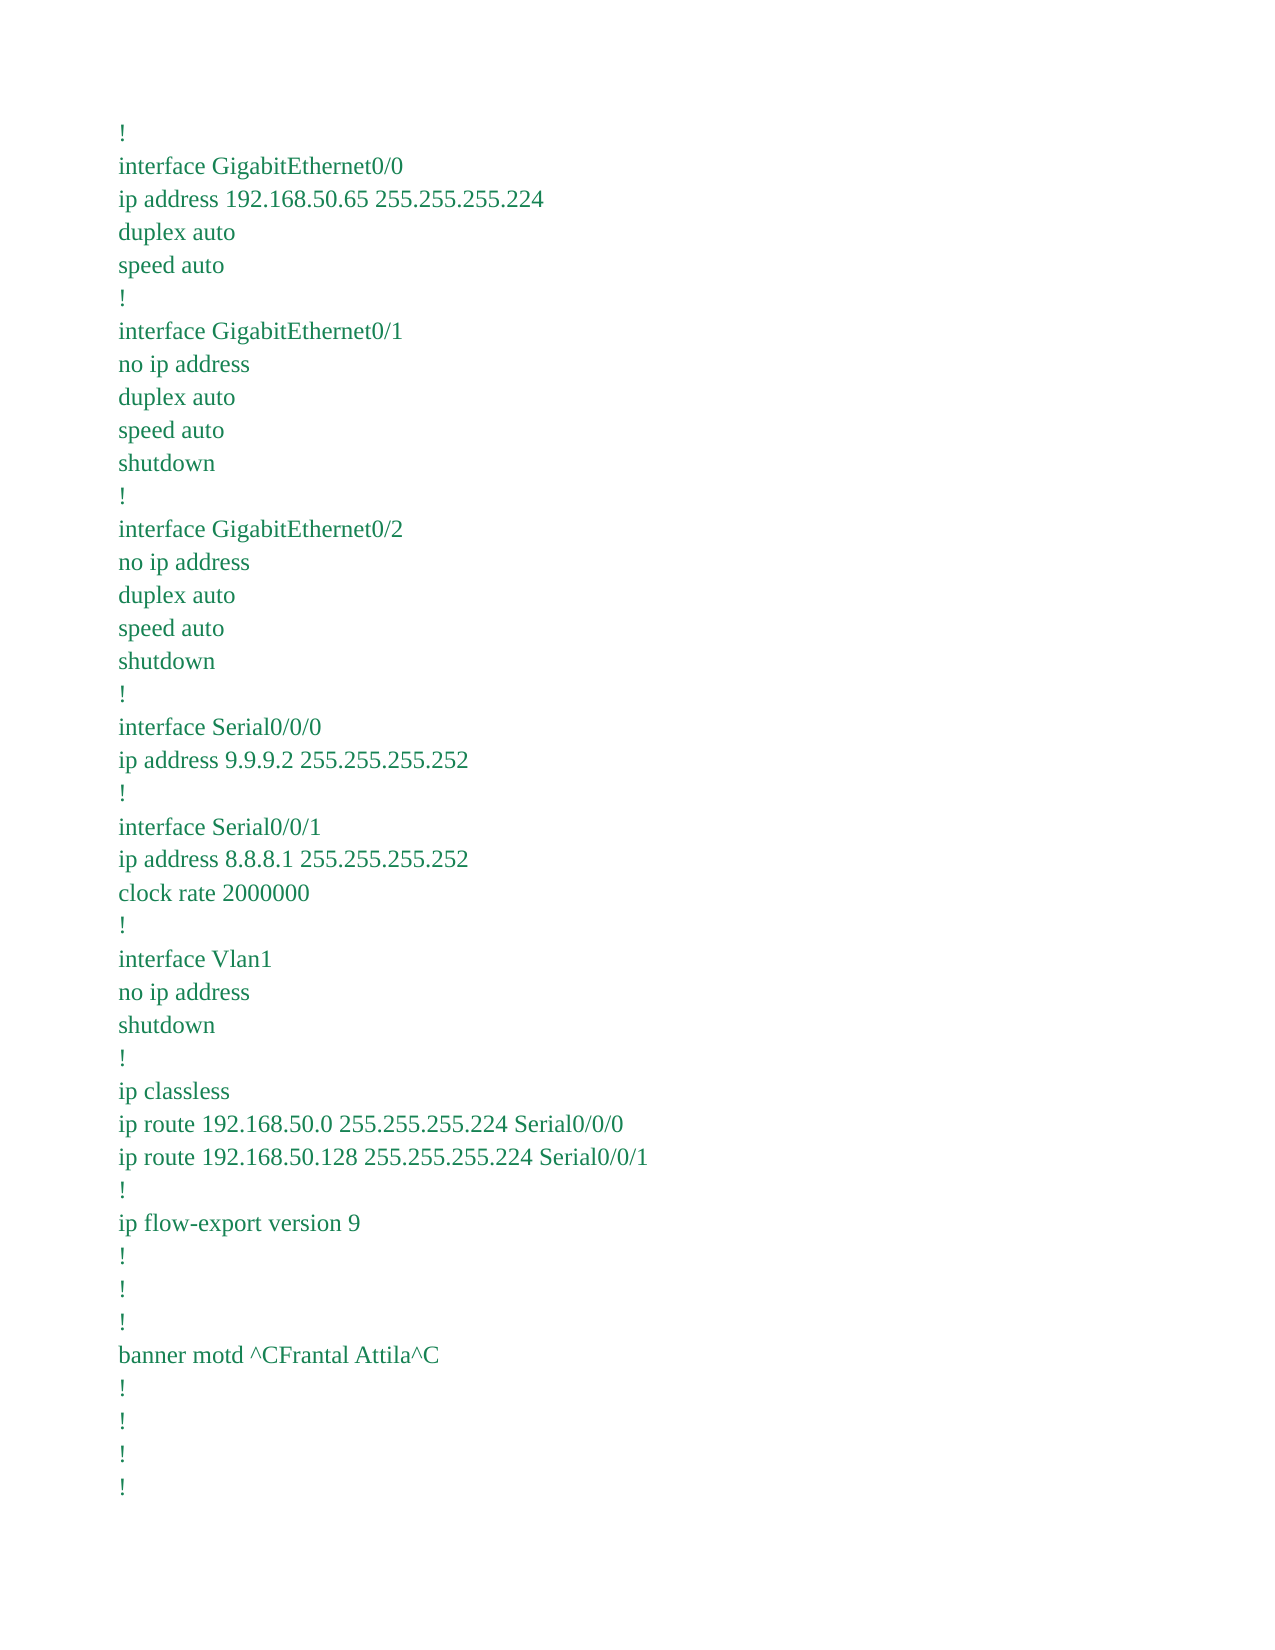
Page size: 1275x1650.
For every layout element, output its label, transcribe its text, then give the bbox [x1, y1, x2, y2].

text no ip address [118, 977, 1157, 1005]
text ! [118, 911, 1157, 939]
text ip address 8.8.8.1 255.255.255.252 [118, 844, 1157, 873]
text ! [118, 1241, 1157, 1269]
text ! [118, 481, 1157, 510]
text speed auto [118, 415, 1157, 444]
text ! [118, 1274, 1157, 1303]
text shutdown [118, 448, 1157, 477]
text duplex auto [118, 217, 1157, 246]
text shutdown [118, 646, 1157, 675]
text ! [118, 1373, 1157, 1402]
text speed auto [118, 250, 1157, 279]
text interface GigabitEthernet0/2 [118, 514, 1157, 543]
text banner motd ^CFrantal Attila^C [118, 1340, 1157, 1369]
text no ip address [118, 349, 1157, 378]
text ip flow-export version 9 [118, 1208, 1157, 1237]
text ip classless [118, 1076, 1157, 1104]
text duplex auto [118, 382, 1157, 411]
text ip route 192.168.50.128 255.255.255.224 Serial0/0/1 [118, 1142, 1157, 1171]
text duplex auto [118, 580, 1157, 609]
text ! [118, 778, 1157, 807]
text speed auto [118, 613, 1157, 642]
text interface Serial0/0/1 [118, 812, 1157, 840]
text interface GigabitEthernet0/1 [118, 316, 1157, 345]
text clock rate 2000000 [118, 878, 1157, 906]
text interface Serial0/0/0 [118, 712, 1157, 741]
text ! [118, 1307, 1157, 1336]
text ! [118, 679, 1157, 708]
text ip address 192.168.50.65 255.255.255.224 [118, 184, 1157, 213]
text interface Vlan1 [118, 944, 1157, 972]
text shutdown [118, 1010, 1157, 1038]
text ! [118, 283, 1157, 312]
text ip route 192.168.50.0 255.255.255.224 Serial0/0/0 [118, 1109, 1157, 1137]
text ! [118, 1472, 1157, 1501]
text ! [118, 118, 1157, 147]
text ! [118, 1043, 1157, 1071]
text interface GigabitEthernet0/0 [118, 151, 1157, 180]
text ! [118, 1406, 1157, 1435]
text ! [118, 1439, 1157, 1468]
text ! [118, 1175, 1157, 1203]
text ip address 9.9.9.2 255.255.255.252 [118, 746, 1157, 774]
text no ip address [118, 547, 1157, 576]
